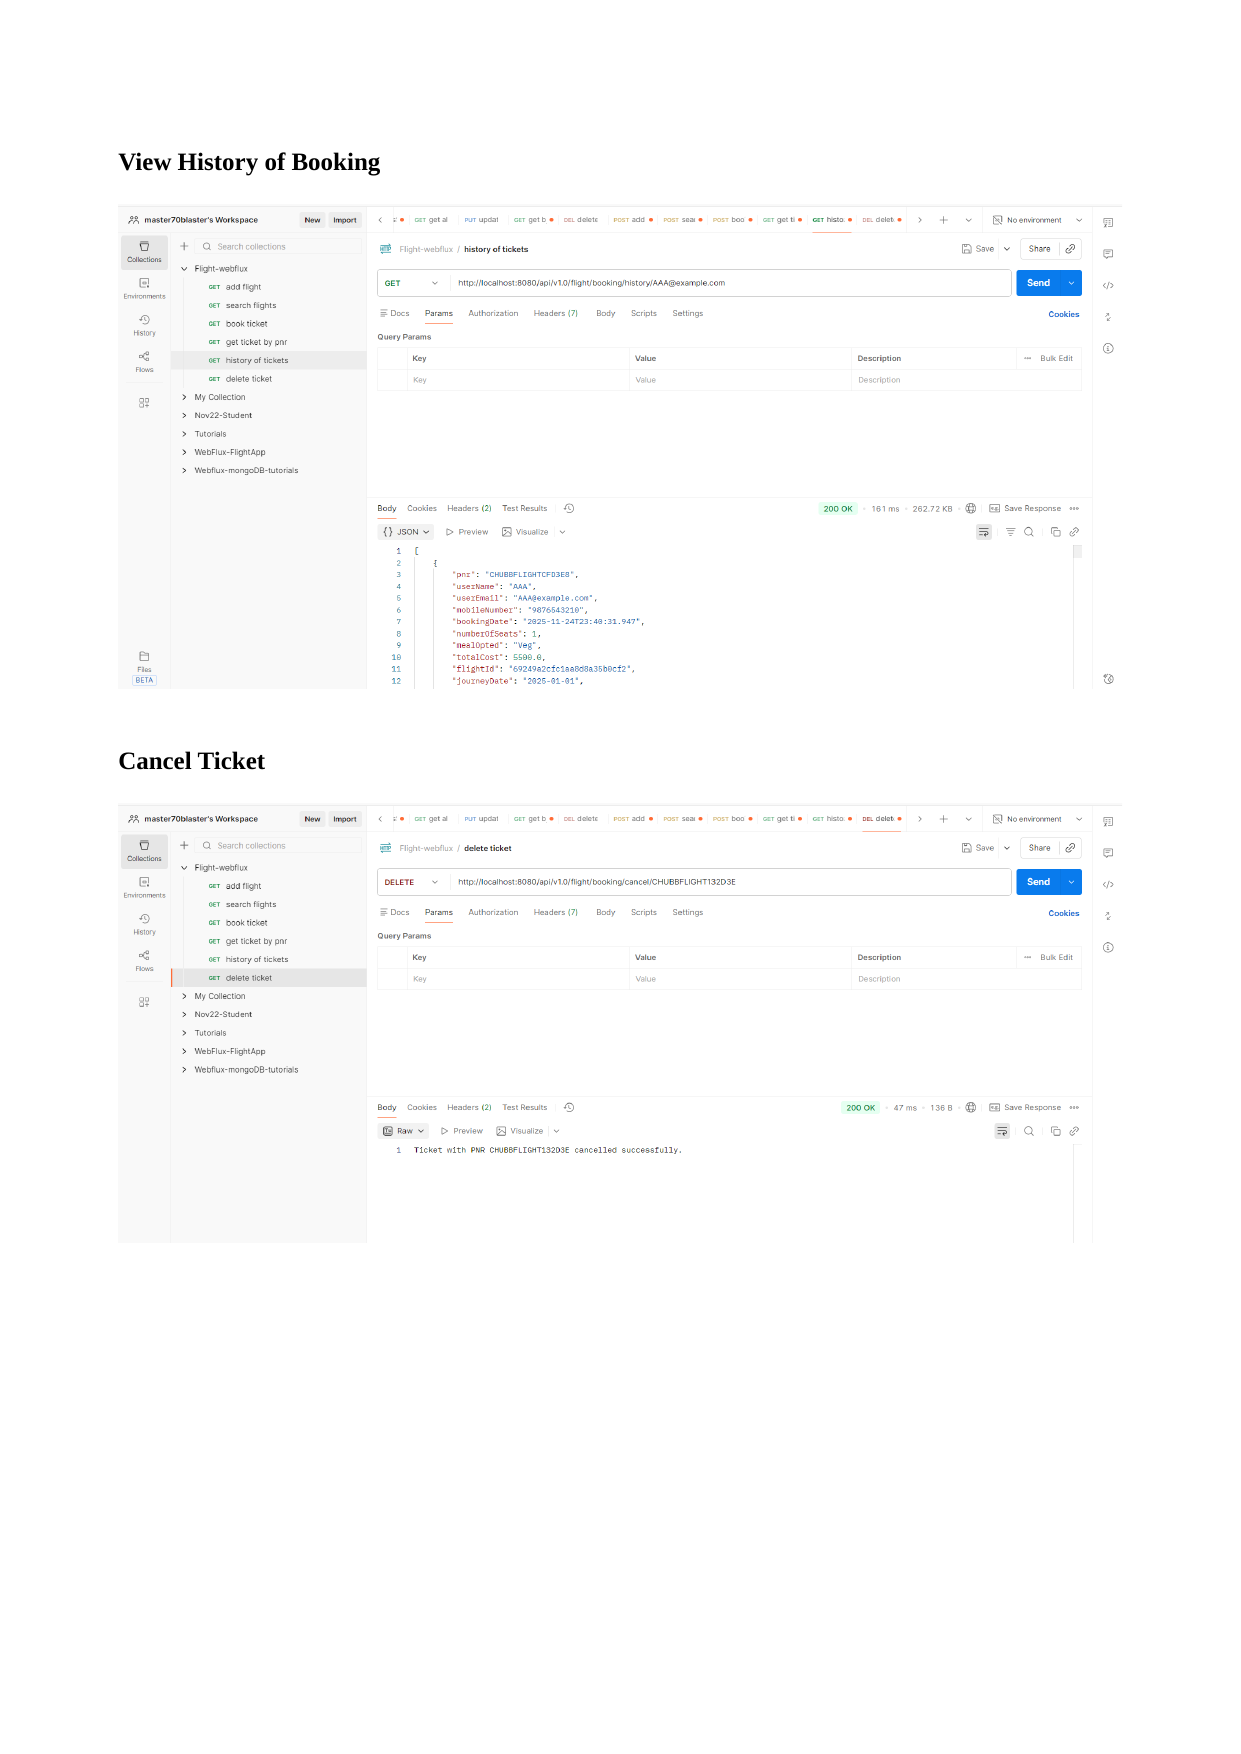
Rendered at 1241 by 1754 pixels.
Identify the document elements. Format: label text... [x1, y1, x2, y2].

text Cancel Ticket [118, 746, 1122, 775]
text View History of Booking [118, 147, 1122, 176]
picture [118, 204, 1123, 689]
picture [118, 803, 1123, 1243]
